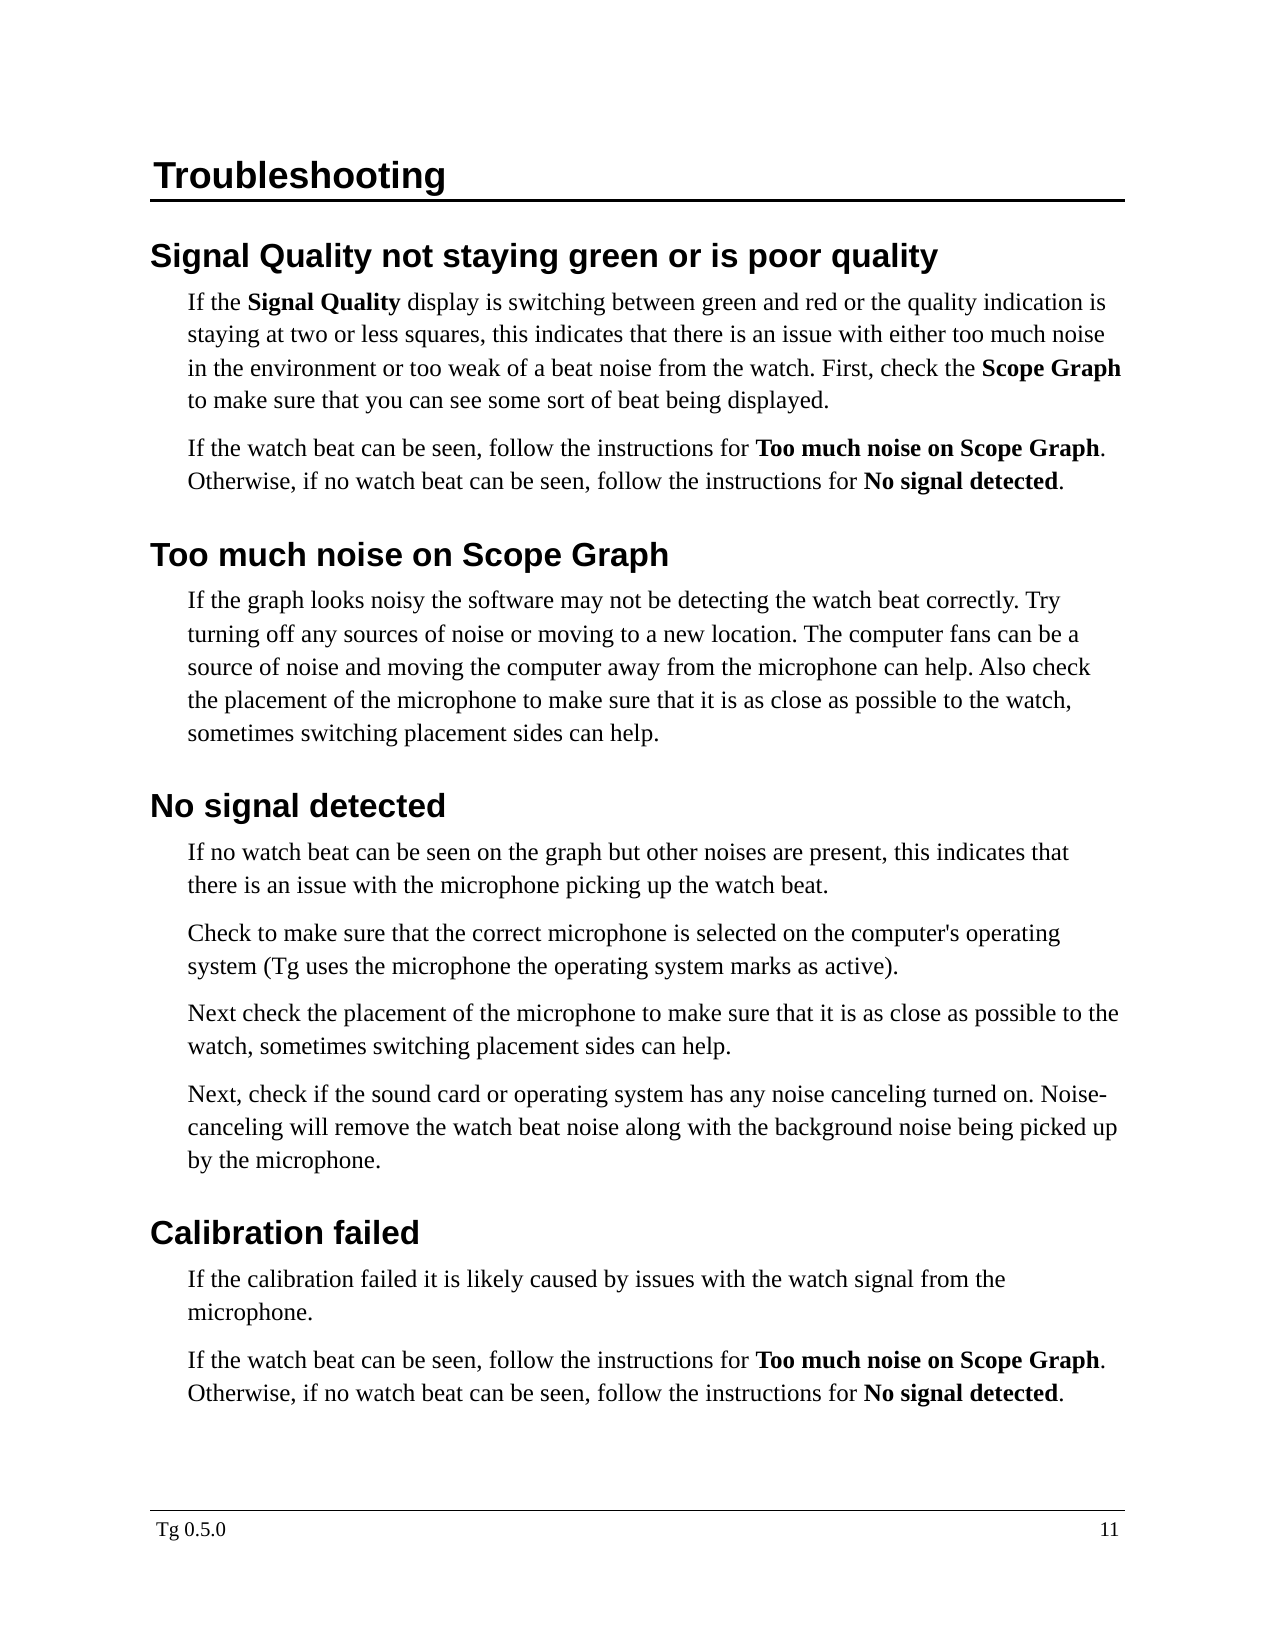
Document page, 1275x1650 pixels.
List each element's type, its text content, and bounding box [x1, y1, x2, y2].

subtitle Signal Quality not staying green or is poor quality [150, 236, 1125, 274]
text Next, check if the sound card or operating system has any noise canceling turned on. Noise-canceling will remove the watch beat noise along with the background noise being picked up by the microphone. [187, 1079, 1125, 1174]
text If the watch beat can be seen, follow the instructions for Too much noise on Scope Graph. Otherwise, if no watch beat can be seen, follow the instructions for No signal detected. [187, 433, 1125, 495]
text If the Signal Quality display is switching between green and red or the quality indication is staying at two or less squares, this indicates that there is an issue with either too much noise in the environment or too weak of a beat noise from the watch. First, check the Scope Graph to make sure that you can see some sort of beat being displayed. [187, 287, 1125, 414]
text Check to make sure that the correct microphone is selected on the computer's operating system (Tg uses the microphone the operating system marks as active). [187, 918, 1125, 979]
text Next check the placement of the microphone to make sure that it is as close as possible to the watch, sometimes switching placement sides can help. [187, 998, 1125, 1060]
text If the graph looks noisy the software may not be detecting the watch beat correctly. Try turning off any sources of noise or moving to a new location. The computer fans can be a source of noise and moving the computer away from the microphone can help. Also check the placement of the microphone to make sure that it is as close as possible to the watch, sometimes switching placement sides can help. [187, 586, 1125, 746]
text If the watch beat can be seen, follow the instructions for Too much noise on Scope Graph. Otherwise, if no watch beat can be seen, follow the instructions for No signal detected. [187, 1345, 1125, 1407]
subtitle Calibration failed [150, 1213, 1125, 1252]
subtitle Troubleshooting [150, 150, 1125, 199]
subtitle No signal detected [150, 786, 1125, 824]
text If the calibration failed it is likely caused by issues with the watch signal from the microphone. [187, 1264, 1125, 1326]
subtitle Too much noise on Scope Graph [150, 535, 1125, 573]
text If no watch beat can be seen on the graph but other noises are present, this indicates that there is an issue with the microphone picking up the watch beat. [187, 837, 1125, 899]
